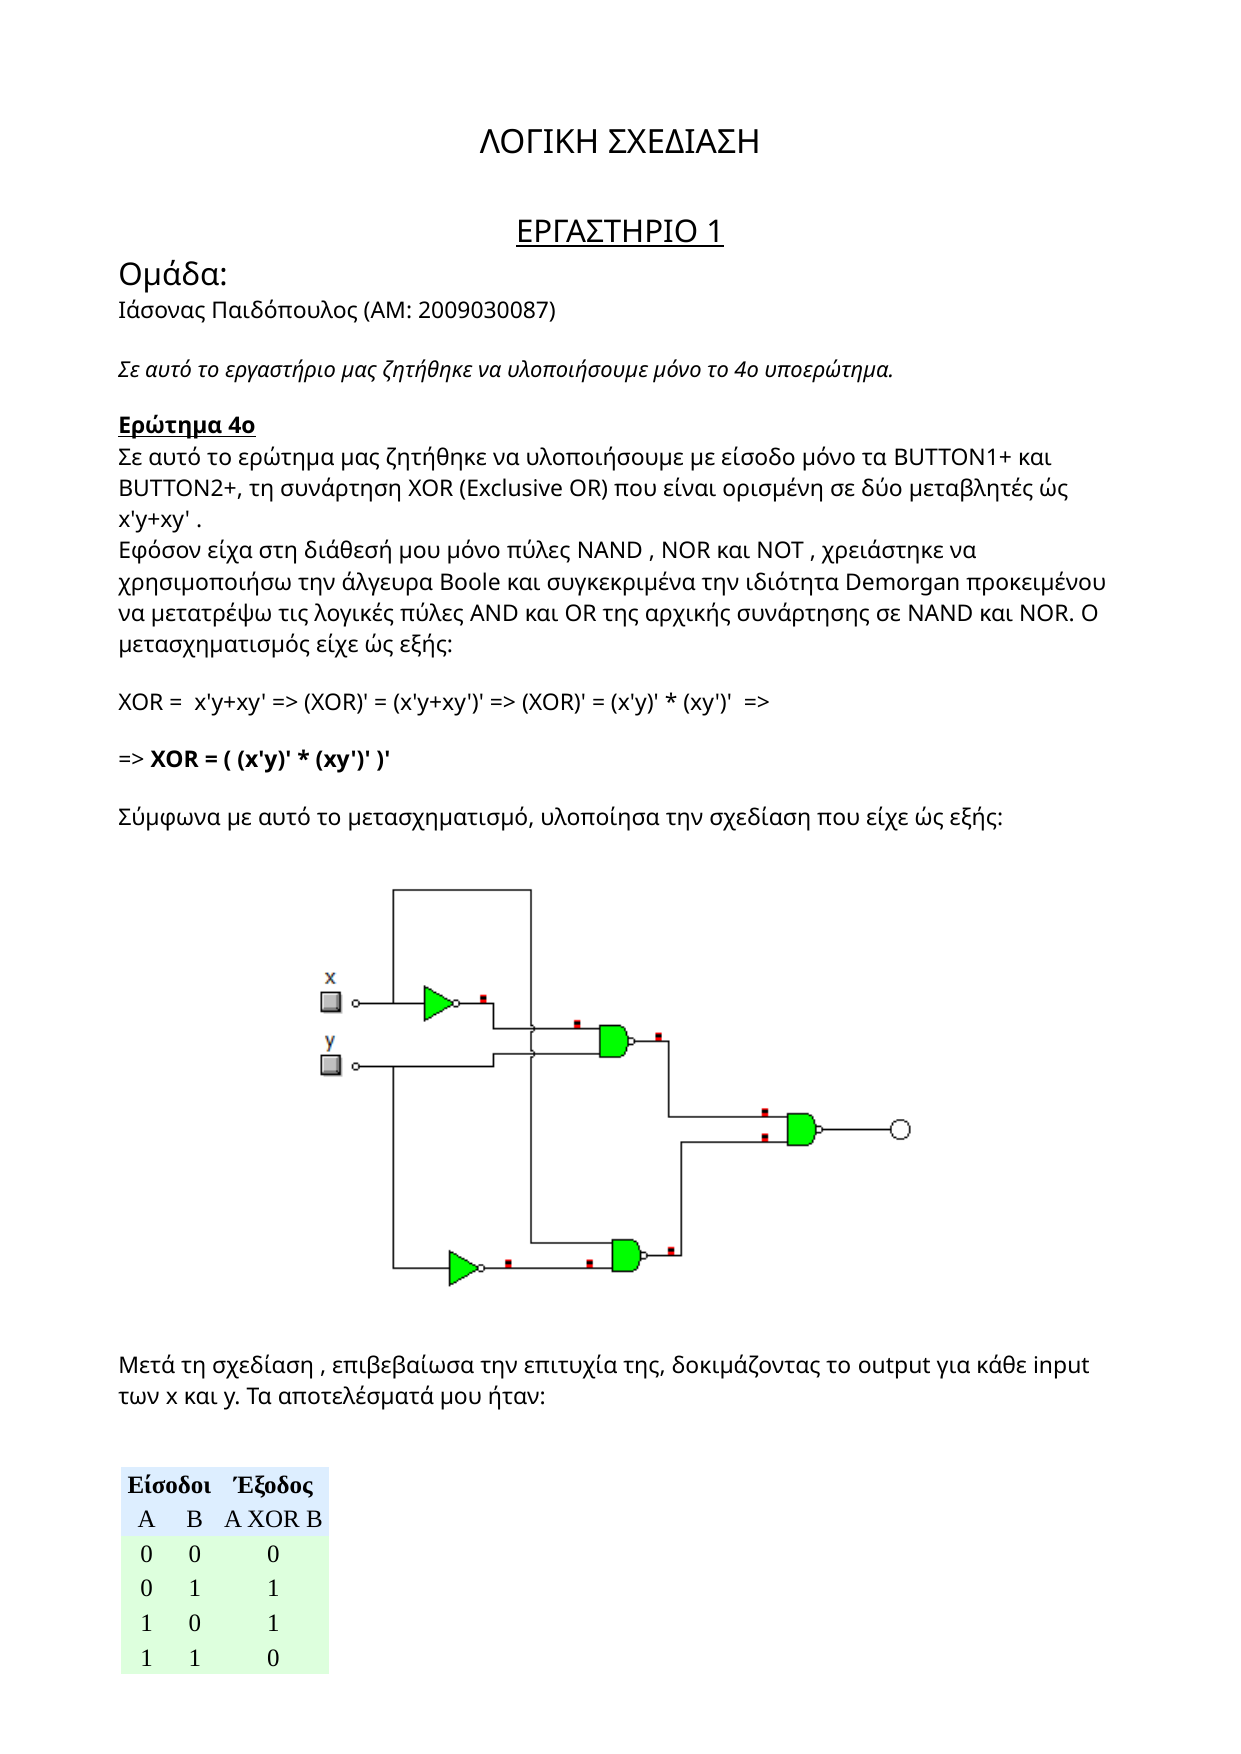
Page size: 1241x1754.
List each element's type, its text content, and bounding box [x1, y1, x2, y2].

text Σύμφωνα με αυτό το μετασχηματισμό, υλοποίησα την σχεδίαση που είχε ώς εξής: [118, 801, 1122, 832]
table_cell 0 [217, 1640, 329, 1674]
text Ομάδα: [118, 252, 1122, 294]
table_cell 0 [172, 1605, 217, 1640]
text ΛΟΓΙΚΗ ΣΧΕΔΙΑΣΗ [118, 118, 1122, 163]
table_header Έξοδος [217, 1467, 329, 1501]
text Εφόσον είχα στη διάθεσή μου μόνο πύλες NAND , NOR και NOT , χρειάστηκε να χρησιμοποιήσω την άλγευρα Boole και συγκεκριμένα την ιδιότητα Demorgan προκειμένου να μετατρέψω τις λογικές πύλες AND και OR της αρχικής συνάρτησης σε NAND και NOR. Ο μετασχηματισμός είχε ώς εξής: [118, 534, 1122, 659]
table_cell A [121, 1501, 172, 1536]
text ΕΡΓΑΣΤΗΡΙΟ 1 [118, 209, 1122, 252]
table_header Είσοδοι [121, 1467, 217, 1501]
text Μετά τη σχεδίαση , επιβεβαίωσα την επιτυχία της, δοκιμάζοντας το output για κάθε input των x και y. Τα αποτελέσματά μου ήταν: [118, 1349, 1122, 1411]
table_cell 1 [172, 1571, 217, 1605]
text Ιάσονας Παιδόπουλος (ΑΜ: 2009030087) [118, 294, 1122, 325]
table_cell 1 [217, 1571, 329, 1605]
text => XOR = ( (x'y)' * (xy')' )' [118, 743, 1122, 774]
text Σε αυτό το εργαστήριο μας ζητήθηκε να υλοποιήσουμε μόνο το 4ο υποερώτημα. [118, 354, 1122, 384]
table_cell 0 [121, 1536, 172, 1571]
table_header [118, 1464, 341, 1474]
table_cell 1 [172, 1640, 217, 1674]
text XOR = x'y+xy' => (XOR)' = (x'y+xy')' => (XOR)' = (x'y)' * (xy')' => [118, 686, 1122, 717]
table_cell B [172, 1501, 217, 1536]
table_cell A XOR B [217, 1501, 329, 1536]
table_cell 1 [121, 1640, 172, 1674]
table_cell 0 [217, 1536, 329, 1571]
table_cell 1 [121, 1605, 172, 1640]
text Ερώτημα 4ο [118, 409, 1122, 440]
table_cell 0 [172, 1536, 217, 1571]
text Σε αυτό το ερώτημα μας ζητήθηκε να υλοποιήσουμε με είσοδο μόνο τα BUTTON1+ και BUTTON2+, τη συνάρτηση XOR (Exclusive OR) που είναι ορισμένη σε δύο μεταβλητές ώς x'y+xy' . [118, 440, 1122, 534]
table_cell 1 [217, 1605, 329, 1640]
table_cell 0 [121, 1571, 172, 1605]
